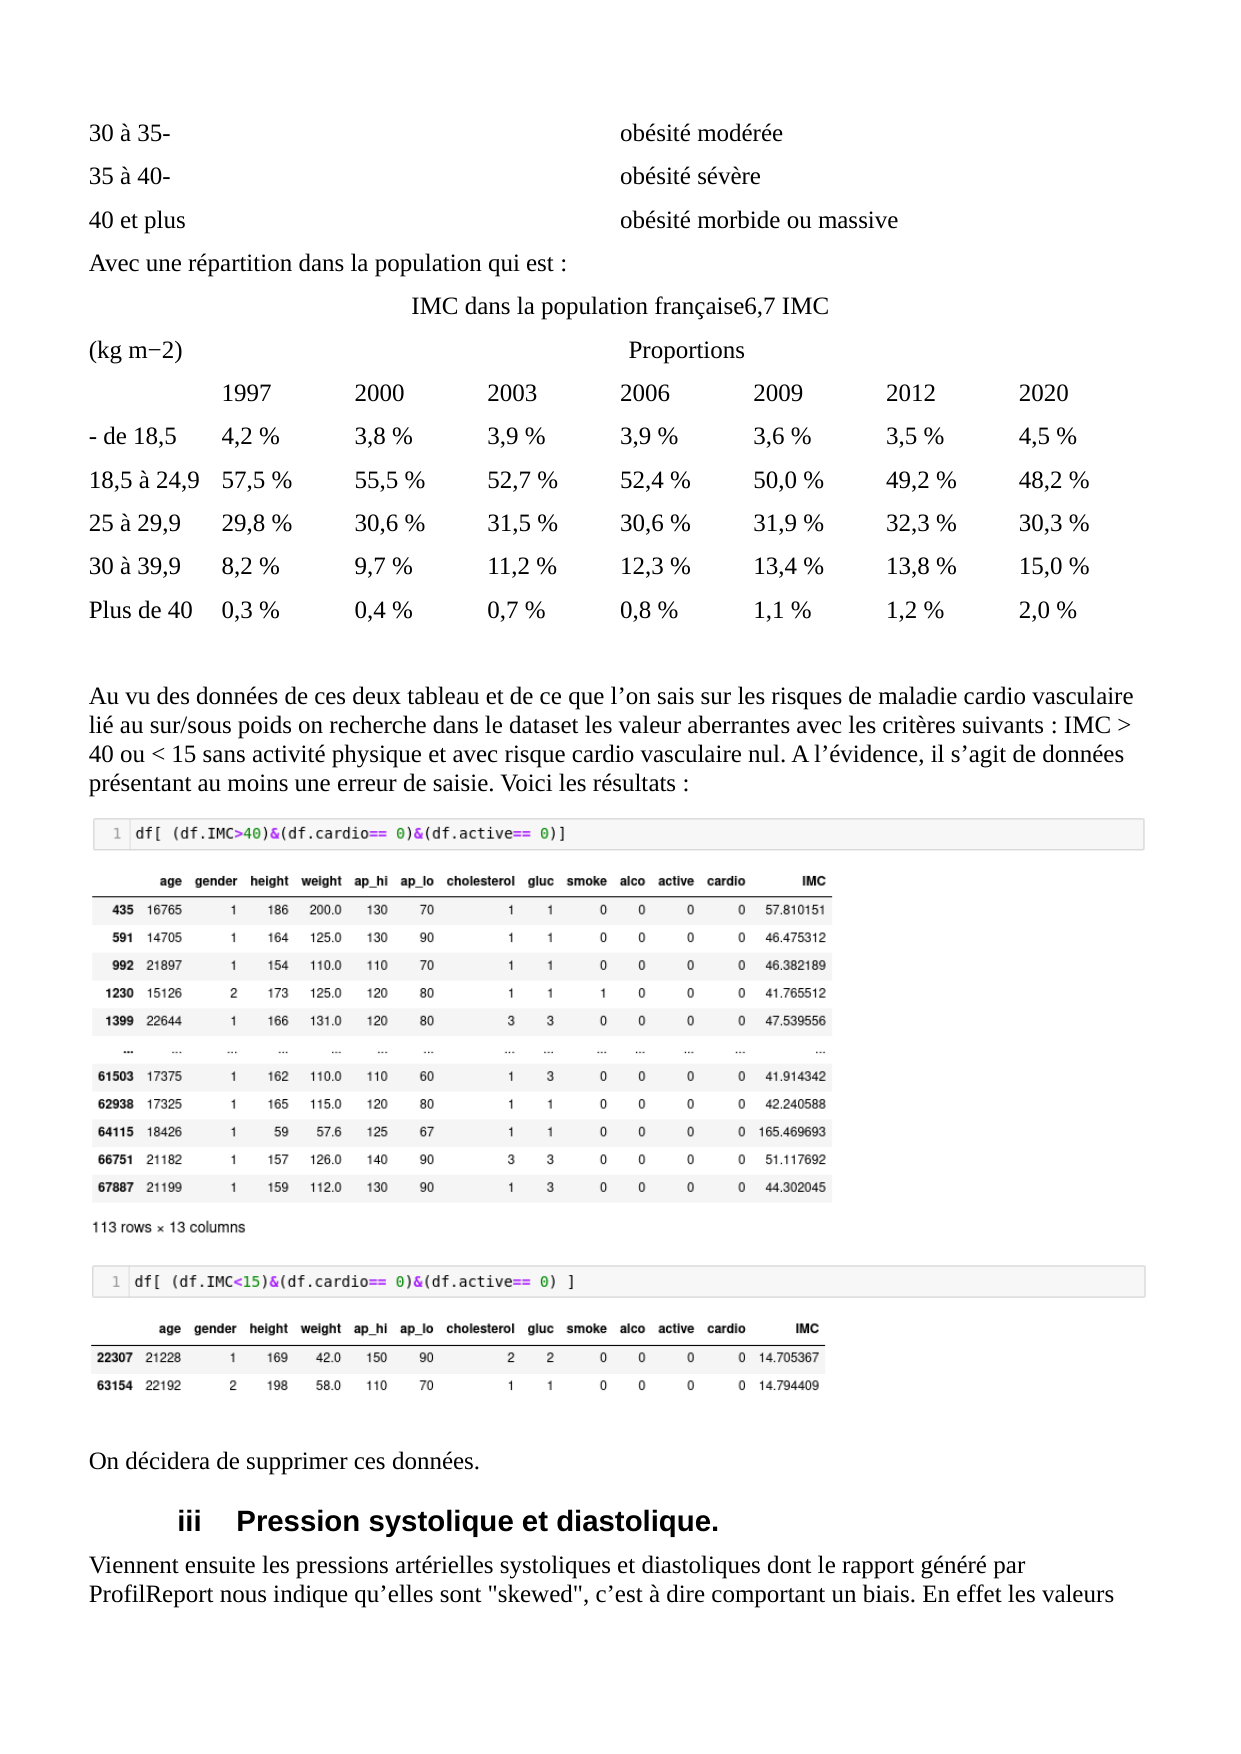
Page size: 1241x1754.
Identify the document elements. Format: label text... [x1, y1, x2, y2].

table_cell obésité sévère [620, 161, 1152, 205]
table_cell 15,0 % [1019, 551, 1152, 595]
table_cell 8,2 % [221, 551, 354, 595]
table_cell 3,6 % [753, 421, 886, 465]
table_cell 2003 [487, 378, 620, 421]
table_cell 3,5 % [886, 421, 1019, 465]
table_cell 31,9 % [753, 508, 886, 551]
text On décidera de supprimer ces données. [88, 1446, 1152, 1475]
table_cell obésité modérée [620, 118, 1152, 161]
table_cell 48,2 % [1019, 465, 1152, 508]
table_cell 55,5 % [354, 465, 487, 508]
table_cell 2020 [1019, 378, 1152, 421]
text Avec une répartition dans la population qui est : [88, 248, 1152, 277]
table_cell 52,4 % [620, 465, 753, 508]
table_cell Plus de 40 [89, 595, 221, 638]
picture [88, 813, 1152, 1241]
table_cell 49,2 % [886, 465, 1019, 508]
table_cell 0,4 % [354, 595, 487, 638]
table_cell 2,0 % [1019, 595, 1152, 638]
table_cell 2000 [354, 378, 487, 421]
table_cell 3,9 % [620, 421, 753, 465]
table_cell 25 à 29,9 [89, 508, 221, 551]
table_header IMC dans la population française6,7 IMC [89, 291, 1152, 335]
table_cell 0,8 % [620, 595, 753, 638]
table_cell (kg m−2) [89, 335, 221, 378]
table_cell 11,2 % [487, 551, 620, 595]
table_cell 30,6 % [620, 508, 753, 551]
table_cell 13,4 % [753, 551, 886, 595]
table_cell 2009 [753, 378, 886, 421]
table_cell 0,3 % [221, 595, 354, 638]
table_cell 30 à 35- [89, 118, 620, 161]
table_cell - de 18,5 [89, 421, 221, 465]
picture [88, 1259, 1152, 1403]
table_cell 18,5 à 24,9 [89, 465, 221, 508]
text Au vu des données de ces deux tableau et de ce que l’on sais sur les risques de maladie cardio vasculaire lié au sur/sous poids on recherche dans le dataset les valeur aberrantes avec les critères suivants : IMC > 40 ou < 15 sans activité physique et avec risque cardio vasculaire nul. A l’évidence, il s’agit de données présentant au moins une erreur de saisie. Voici les résultats : [88, 681, 1152, 796]
table_cell 30,3 % [1019, 508, 1152, 551]
table_cell 9,7 % [354, 551, 487, 595]
table_cell 4,2 % [221, 421, 354, 465]
table_cell 50,0 % [753, 465, 886, 508]
table_cell 13,8 % [886, 551, 1019, 595]
table_cell 4,5 % [1019, 421, 1152, 465]
table_cell 31,5 % [487, 508, 620, 551]
table_cell 1,1 % [753, 595, 886, 638]
table_cell 1997 [221, 378, 354, 421]
table_cell 57,5 % [221, 465, 354, 508]
subtitle Pression systolique et diastolique. [88, 1504, 1152, 1538]
table_cell 52,7 % [487, 465, 620, 508]
table_cell 3,9 % [487, 421, 620, 465]
table_cell 29,8 % [221, 508, 354, 551]
table_cell 3,8 % [354, 421, 487, 465]
table_cell 30,6 % [354, 508, 487, 551]
table_cell 12,3 % [620, 551, 753, 595]
table_cell obésité morbide ou massive [620, 205, 1152, 248]
table_cell 35 à 40- [89, 161, 620, 205]
table_cell 2006 [620, 378, 753, 421]
table_cell [89, 378, 221, 421]
table_cell 0,7 % [487, 595, 620, 638]
table_cell 30 à 39,9 [89, 551, 221, 595]
table_cell 40 et plus [89, 205, 620, 248]
table_cell 32,3 % [886, 508, 1019, 551]
table_cell 2012 [886, 378, 1019, 421]
table_cell Proportions [221, 335, 1152, 378]
text Viennent ensuite les pressions artérielles systoliques et diastoliques dont le rapport généré par ProfilReport nous indique qu’elles sont "skewed", c’est à dire comportant un biais. En effet les valeurs [88, 1550, 1152, 1608]
table_cell 1,2 % [886, 595, 1019, 638]
